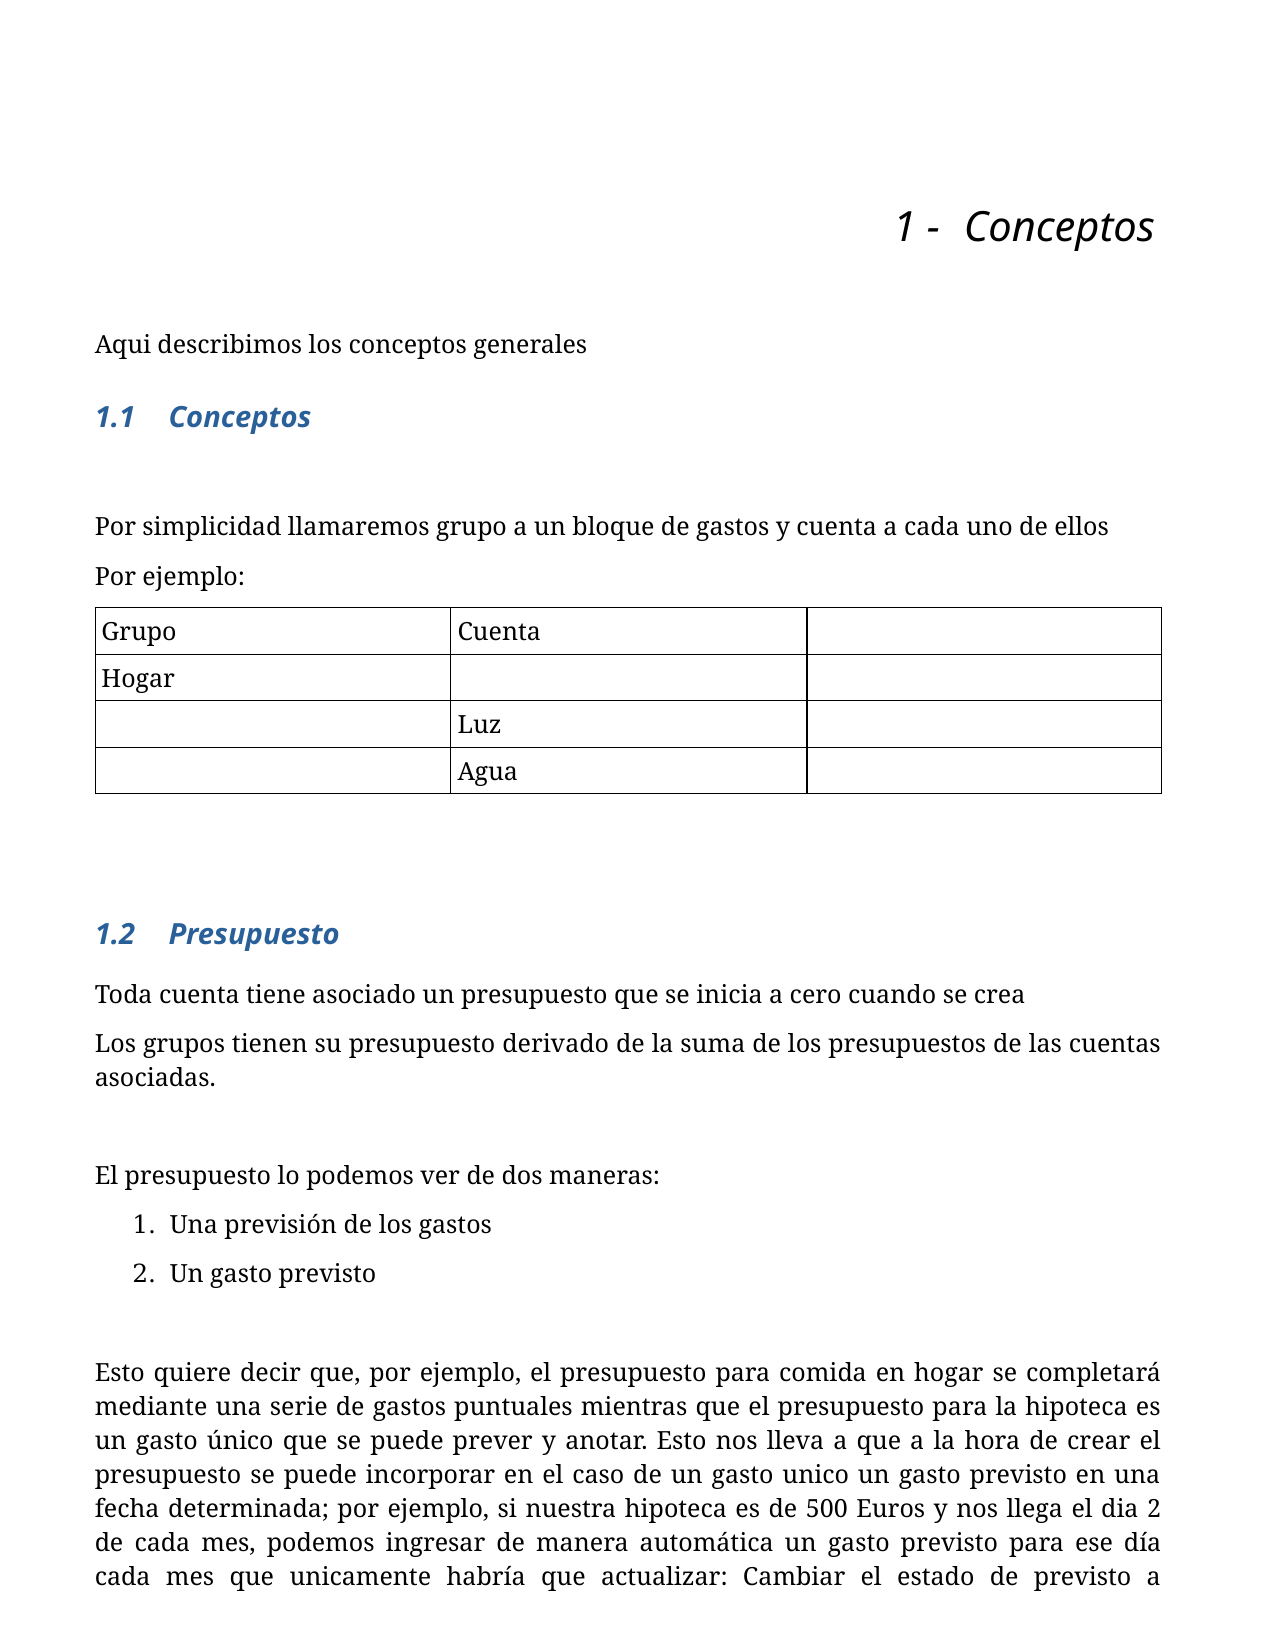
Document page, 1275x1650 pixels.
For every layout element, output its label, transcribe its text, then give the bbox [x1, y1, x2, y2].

table_cell [96, 701, 450, 747]
table_cell [808, 655, 1161, 700]
text Toda cuenta tiene asociado un presupuesto que se inicia a cero cuando se crea [94, 977, 1162, 1011]
table_header Grupo [96, 608, 450, 654]
table_header [808, 608, 1161, 654]
subtitle Conceptos [94, 194, 1162, 257]
table_cell [451, 655, 806, 700]
table_cell Agua [451, 748, 806, 793]
list Un gasto previsto [132, 1256, 1162, 1290]
table_cell [808, 701, 1161, 747]
table_cell Hogar [96, 655, 450, 700]
text Por ejemplo: [94, 558, 1162, 592]
subtitle Presupuesto [94, 913, 1162, 953]
subtitle Conceptos [94, 397, 1162, 436]
list Una previsión de los gastos [132, 1207, 1162, 1241]
table_cell [808, 748, 1161, 793]
table_cell [96, 748, 450, 793]
text Los grupos tienen su presupuesto derivado de la suma de los presupuestos de las cuentas asociadas. [94, 1026, 1162, 1094]
table_cell Luz [451, 701, 806, 747]
text Aqui describimos los conceptos generales [94, 327, 1162, 361]
table_header Cuenta [451, 608, 806, 654]
text El presupuesto lo podemos ver de dos maneras: [94, 1158, 1162, 1192]
text Por simplicidad llamaremos grupo a un bloque de gastos y cuenta a cada uno de ellos [94, 509, 1162, 543]
text Esto quiere decir que, por ejemplo, el presupuesto para comida en hogar se completará mediante una serie de gastos puntuales mientras que el presupuesto para la hipoteca es un gasto único que se puede prever y anotar. Esto nos lleva a que a la hora de crear el presupuesto se puede incorporar en el caso de un gasto unico un gasto previsto en una fecha determinada; por ejemplo, si nuestra hipoteca es de 500 Euros y nos llega el dia 2 de cada mes, podemos ingresar de manera automática un gasto previsto para ese día cada mes que unicamente habría que actualizar: Cambiar el estado de previsto a [94, 1354, 1162, 1593]
